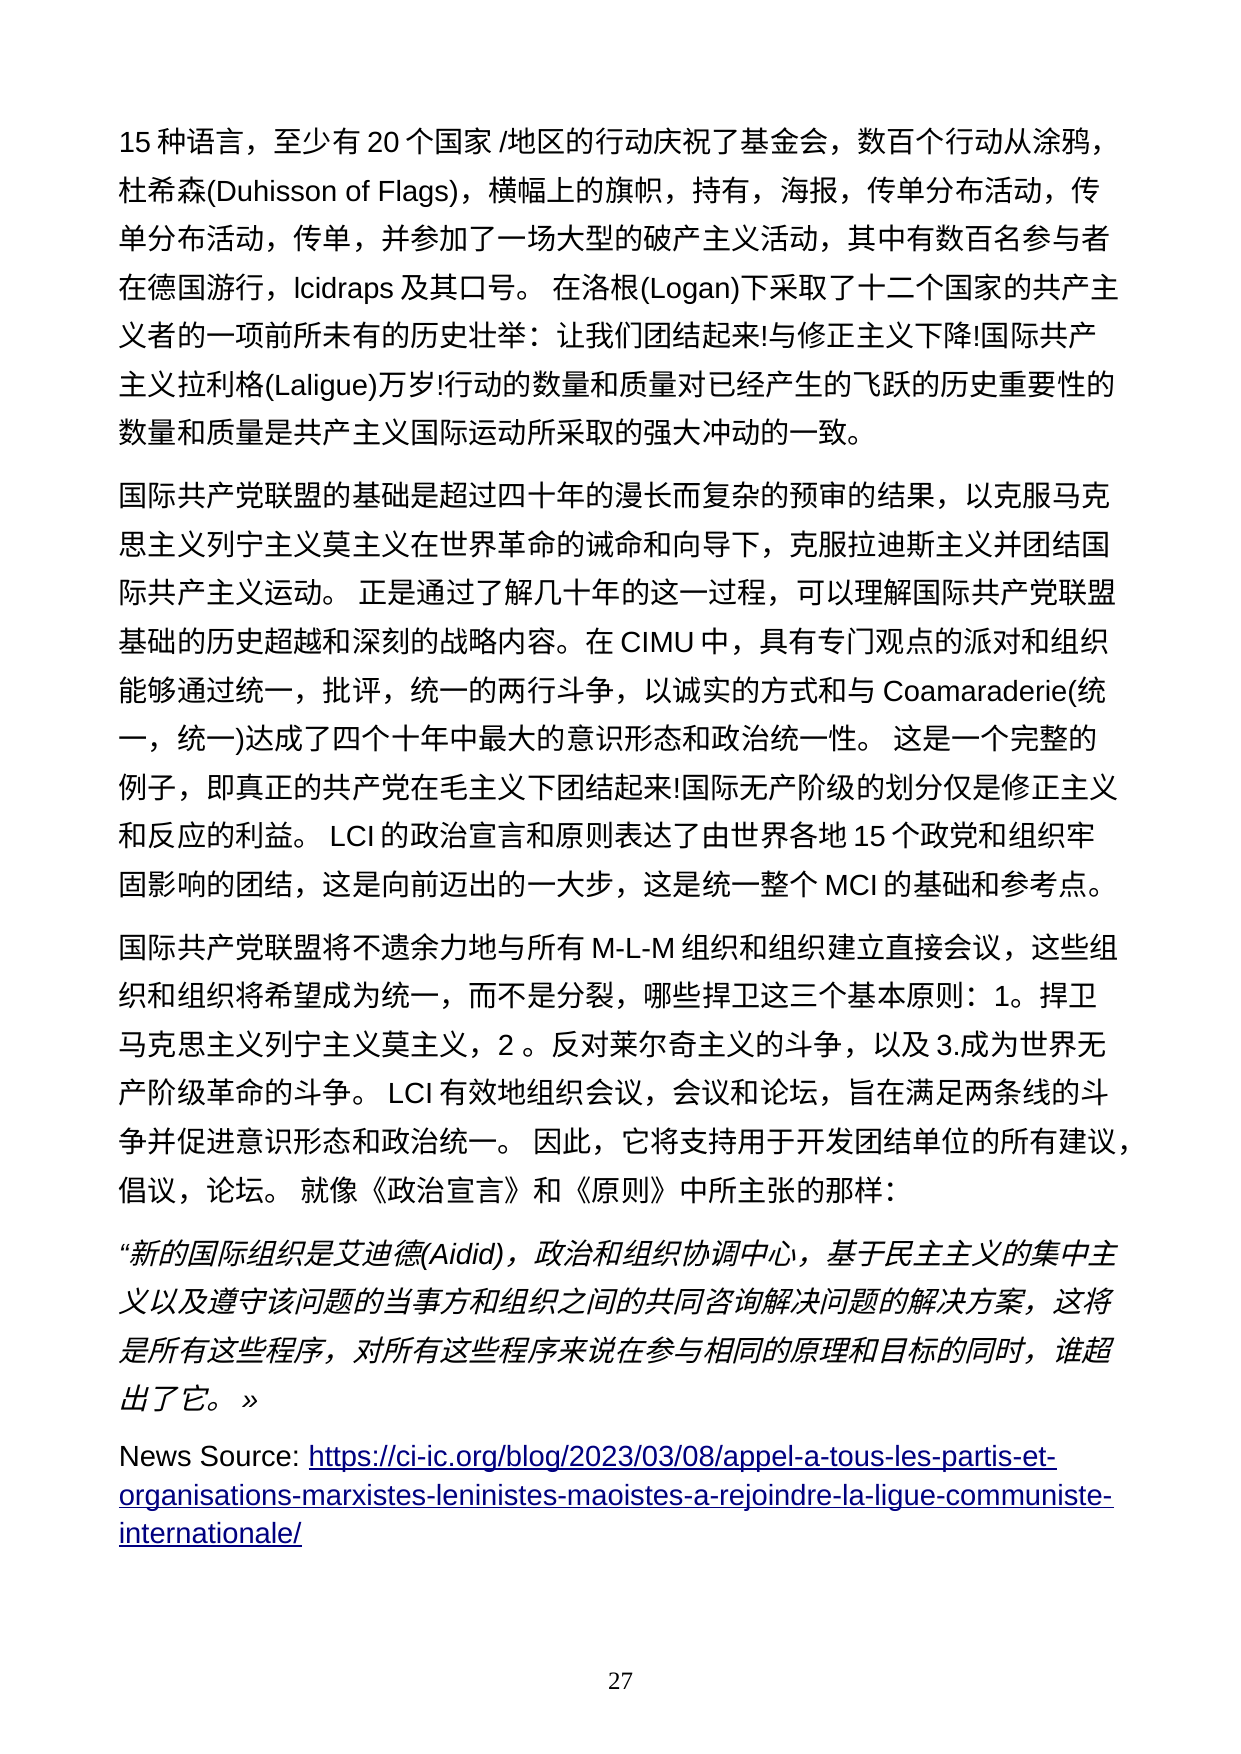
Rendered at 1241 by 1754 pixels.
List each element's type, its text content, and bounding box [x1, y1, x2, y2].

text “新的国际组织是艾迪德(Aidid)，政治和组织协调中心，基于民主主义的集中主义以及遵守该问题的当事方和组织之间的共同咨询解决问题的解决方案，这将是所有这些程序，对所有这些程序来说在参与相同的原理和目标的同时，谁超出了它。 » [118, 1230, 1122, 1418]
text 国际共产党联盟的基础是超过四十年的漫长而复杂的预审的结果，以克服马克思主义列宁主义莫主义在世界革命的诫命和向导下，克服拉迪斯主义并团结国际共产主义运动。 正是通过了解几十年的这一过程，可以理解国际共产党联盟基础的历史超越和深刻的战略内容。在CIMU中，具有专门观点的派对和组织能够通过统一，批评，统一的两行斗争，以诚实的方式和与Coamaraderie(统一，统一)达成了四个十年中最大的意识形态和政治统一性。 这是一个完整的例子，即真正的共产党在毛主义下团结起来!国际无产阶级的划分仅是修正主义和反应的利益。 LCI的政治宣言和原则表达了由世界各地15个政党和组织牢固影响的团结，这是向前迈出的一大步，这是统一整个MCI的基础和参考点。 [118, 473, 1122, 903]
text News Source: https://ci-ic.org/blog/2023/03/08/appel-a-tous-les-partis-et-organisations-marxistes-leninistes-maoistes-a-rejoindre-la-ligue-communiste-internationale/ [118, 1439, 1122, 1549]
text 15种语言，至少有20个国家 /地区的行动庆祝了基金会，数百个行动从涂鸦，杜希森(Duhisson of Flags)，横幅上的旗帜，持有，海报，传单分布活动，传单分布活动，传单，并参加了一场大型的破产主义活动，其中有数百名参与者在德国游行，lcidraps及其口号。 在洛根(Logan)下采取了十二个国家的共产主义者的一项前所未有的历史壮举：让我们团结起来!与修正主义下降!国际共产主义拉利格(Laligue)万岁!行动的数量和质量对已经产生的飞跃的历史重要性的数量和质量是共产主义国际运动所采取的强大冲动的一致。 [118, 118, 1122, 452]
text 国际共产党联盟将不遗余力地与所有M-L-M组织和组织建立直接会议，这些组织和组织将希望成为统一，而不是分裂，哪些捍卫这三个基本原则：1。捍卫马克思主义列宁主义莫主义，2 。反对莱尔奇主义的斗争，以及3.成为世界无产阶级革命的斗争。 LCI有效地组织会议，会议和论坛，旨在满足两条线的斗争并促进意识形态和政治统一。 因此，它将支持用于开发团结单位的所有建议，倡议，论坛。 就像《政治宣言》和《原则》中所主张的那样： [118, 924, 1122, 1209]
